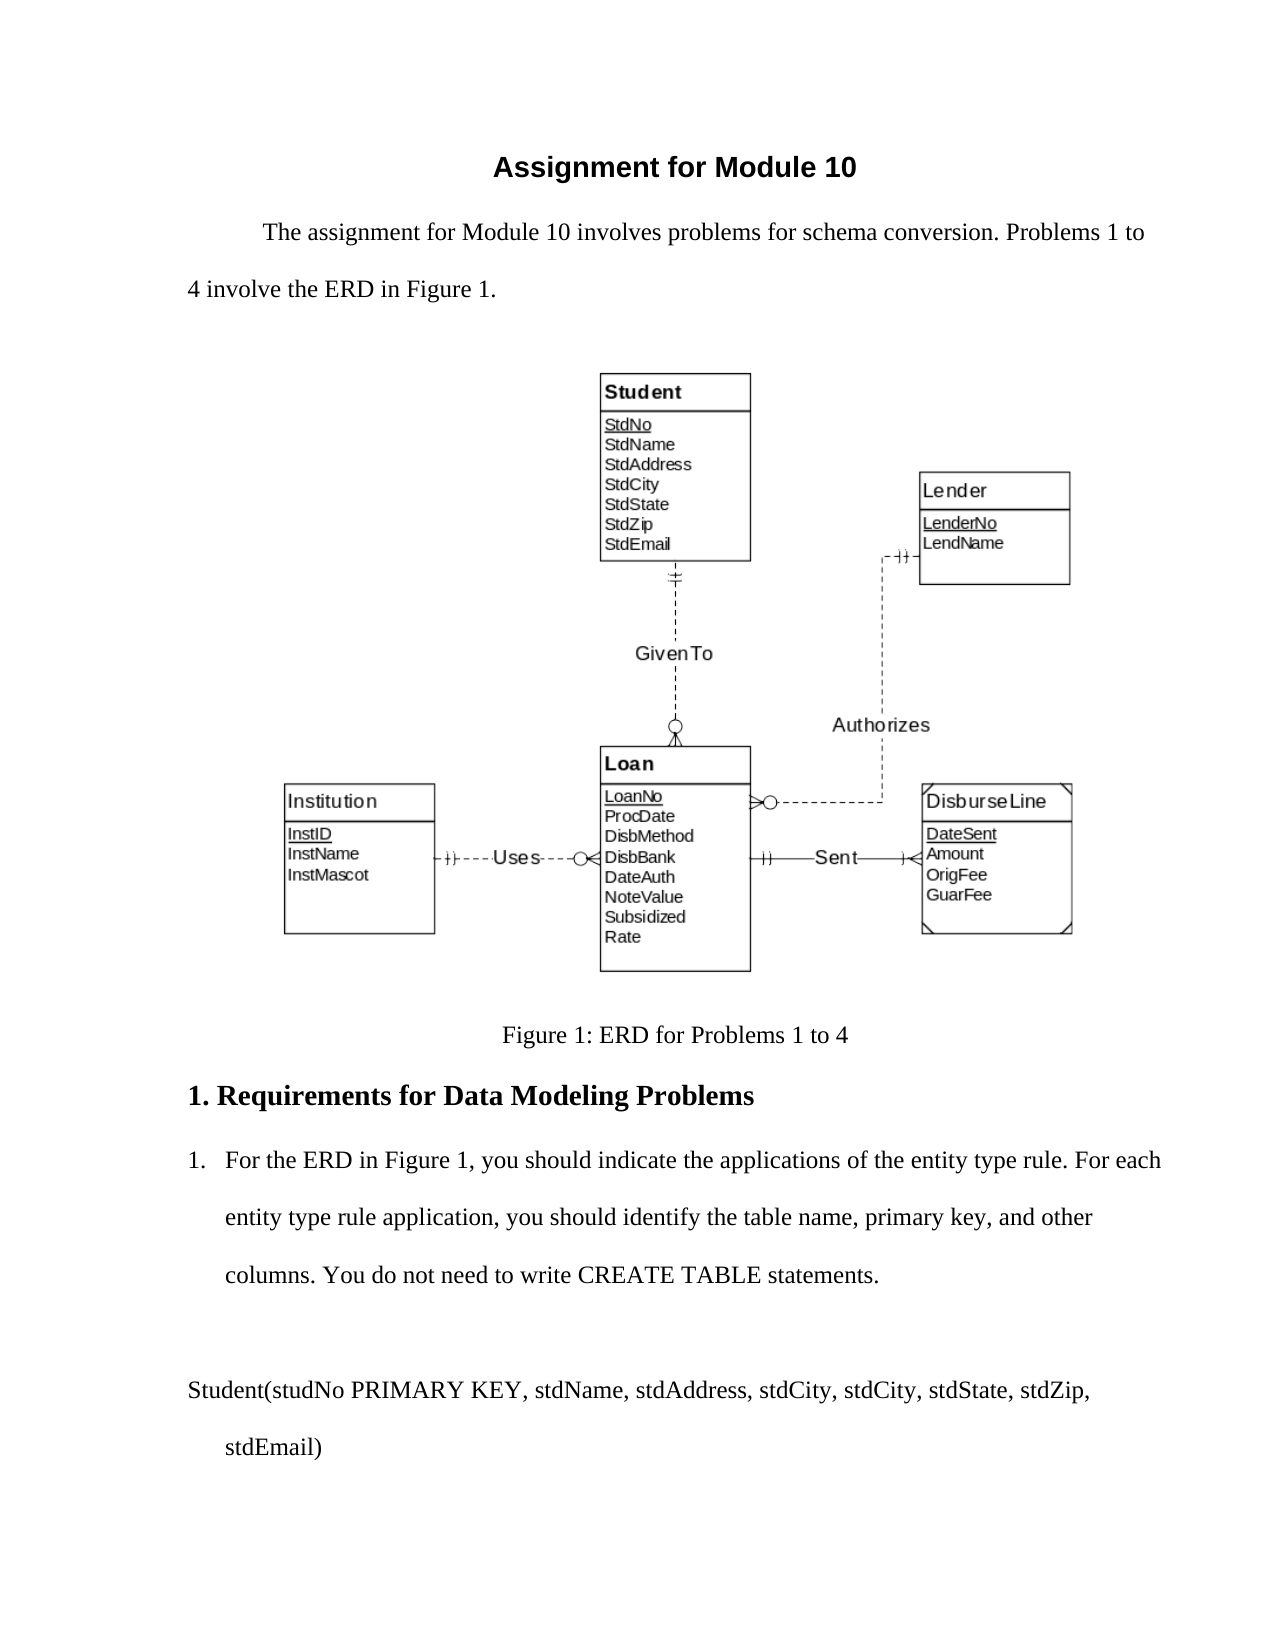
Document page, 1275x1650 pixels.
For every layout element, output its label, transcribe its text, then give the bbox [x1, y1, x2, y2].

text Student(studNo PRIMARY KEY, stdName, stdAddress, stdCity, stdCity, stdState, stdZip, stdEmail) [187, 1375, 1162, 1461]
list For the ERD in Figure 1, you should indicate the applications of the entity type rule. For each entity type rule application, you should identify the table name, primary key, and other columns. You do not need to write CREATE TABLE statements. [187, 1145, 1162, 1288]
subtitle Assignment for Module 10 [187, 150, 1162, 183]
text 1. Requirements for Data Modeling Problems [187, 1078, 1162, 1111]
text The assignment for Module 10 involves problems for schema conversion. Problems 1 to 4 involve the ERD in Figure 1. [187, 217, 1162, 303]
title Figure 1: ERD for Problems 1 to 4 [187, 1020, 1162, 1049]
